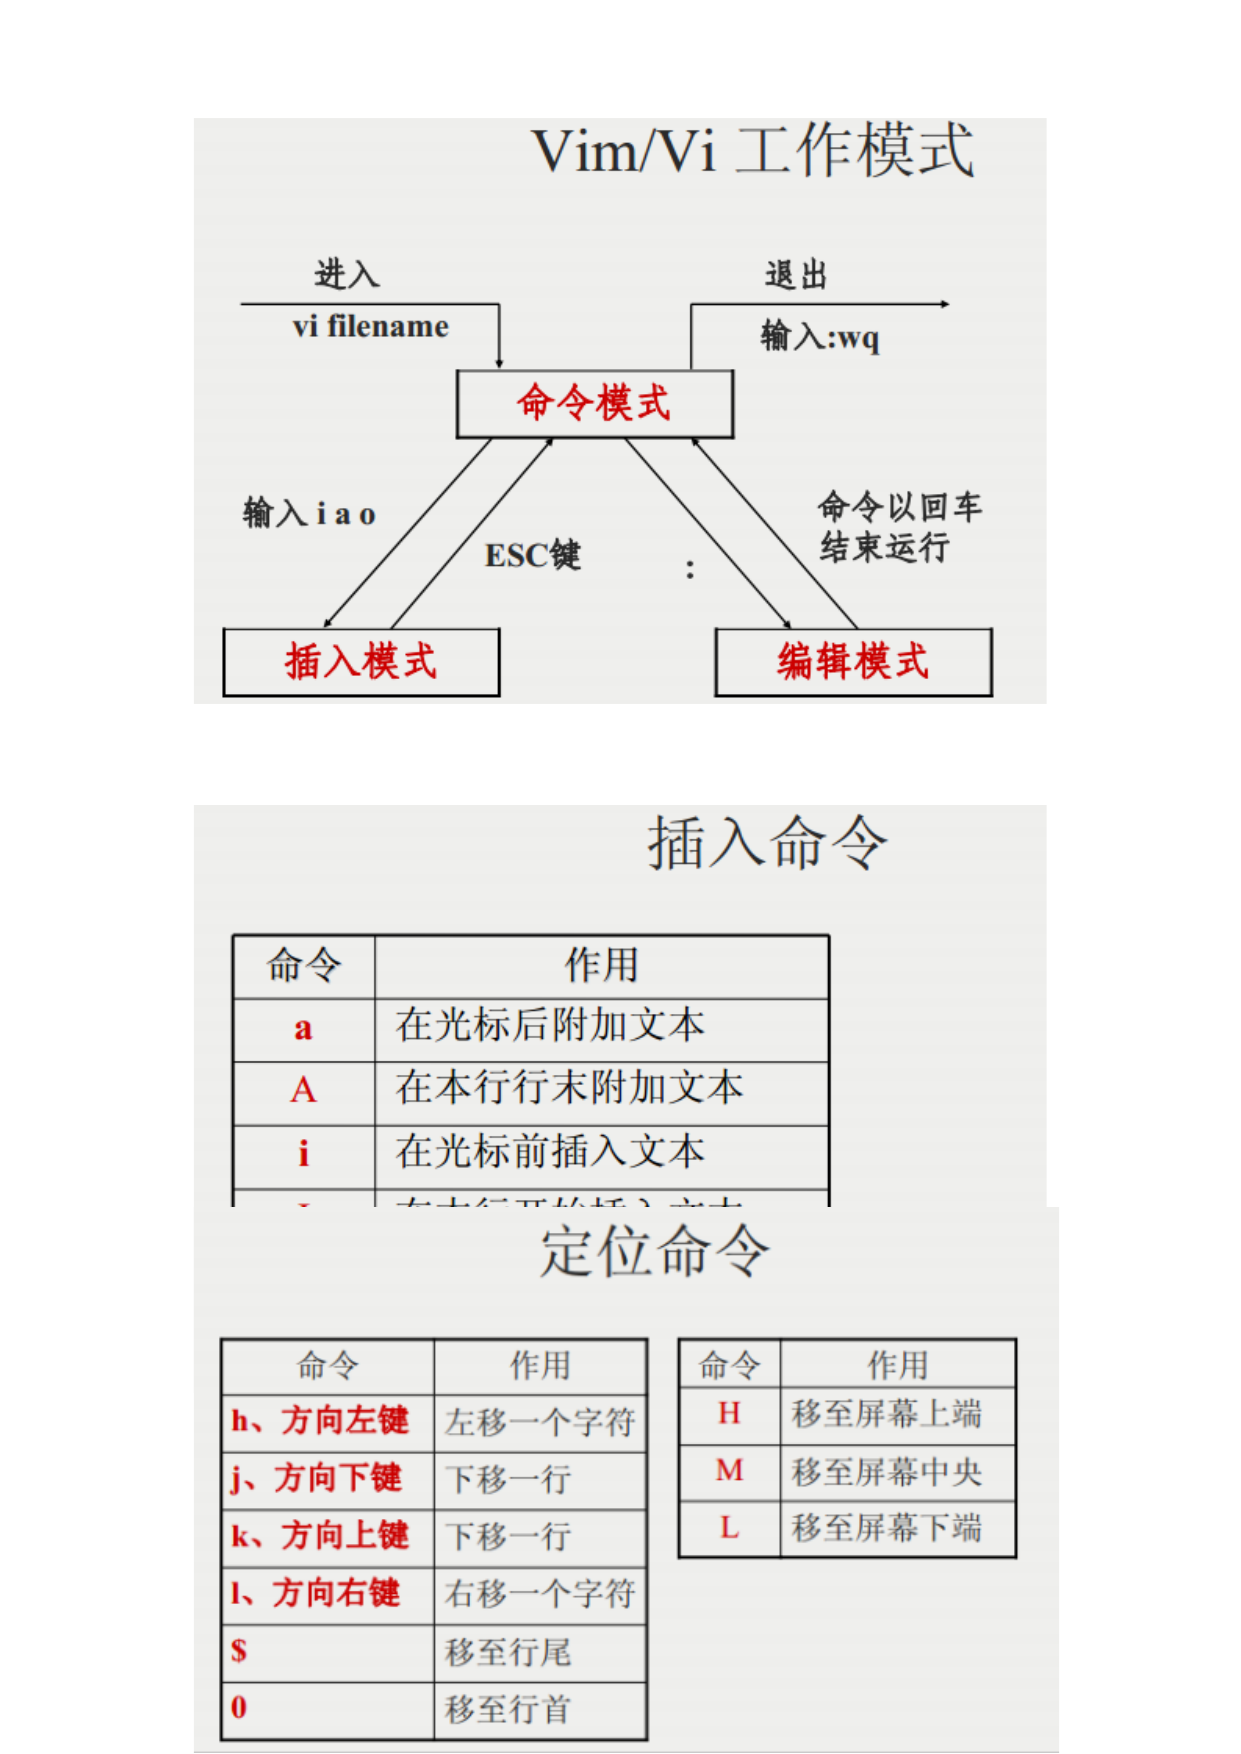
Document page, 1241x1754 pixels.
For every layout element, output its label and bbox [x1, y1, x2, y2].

picture [193, 118, 1047, 704]
picture [193, 805, 1060, 1754]
